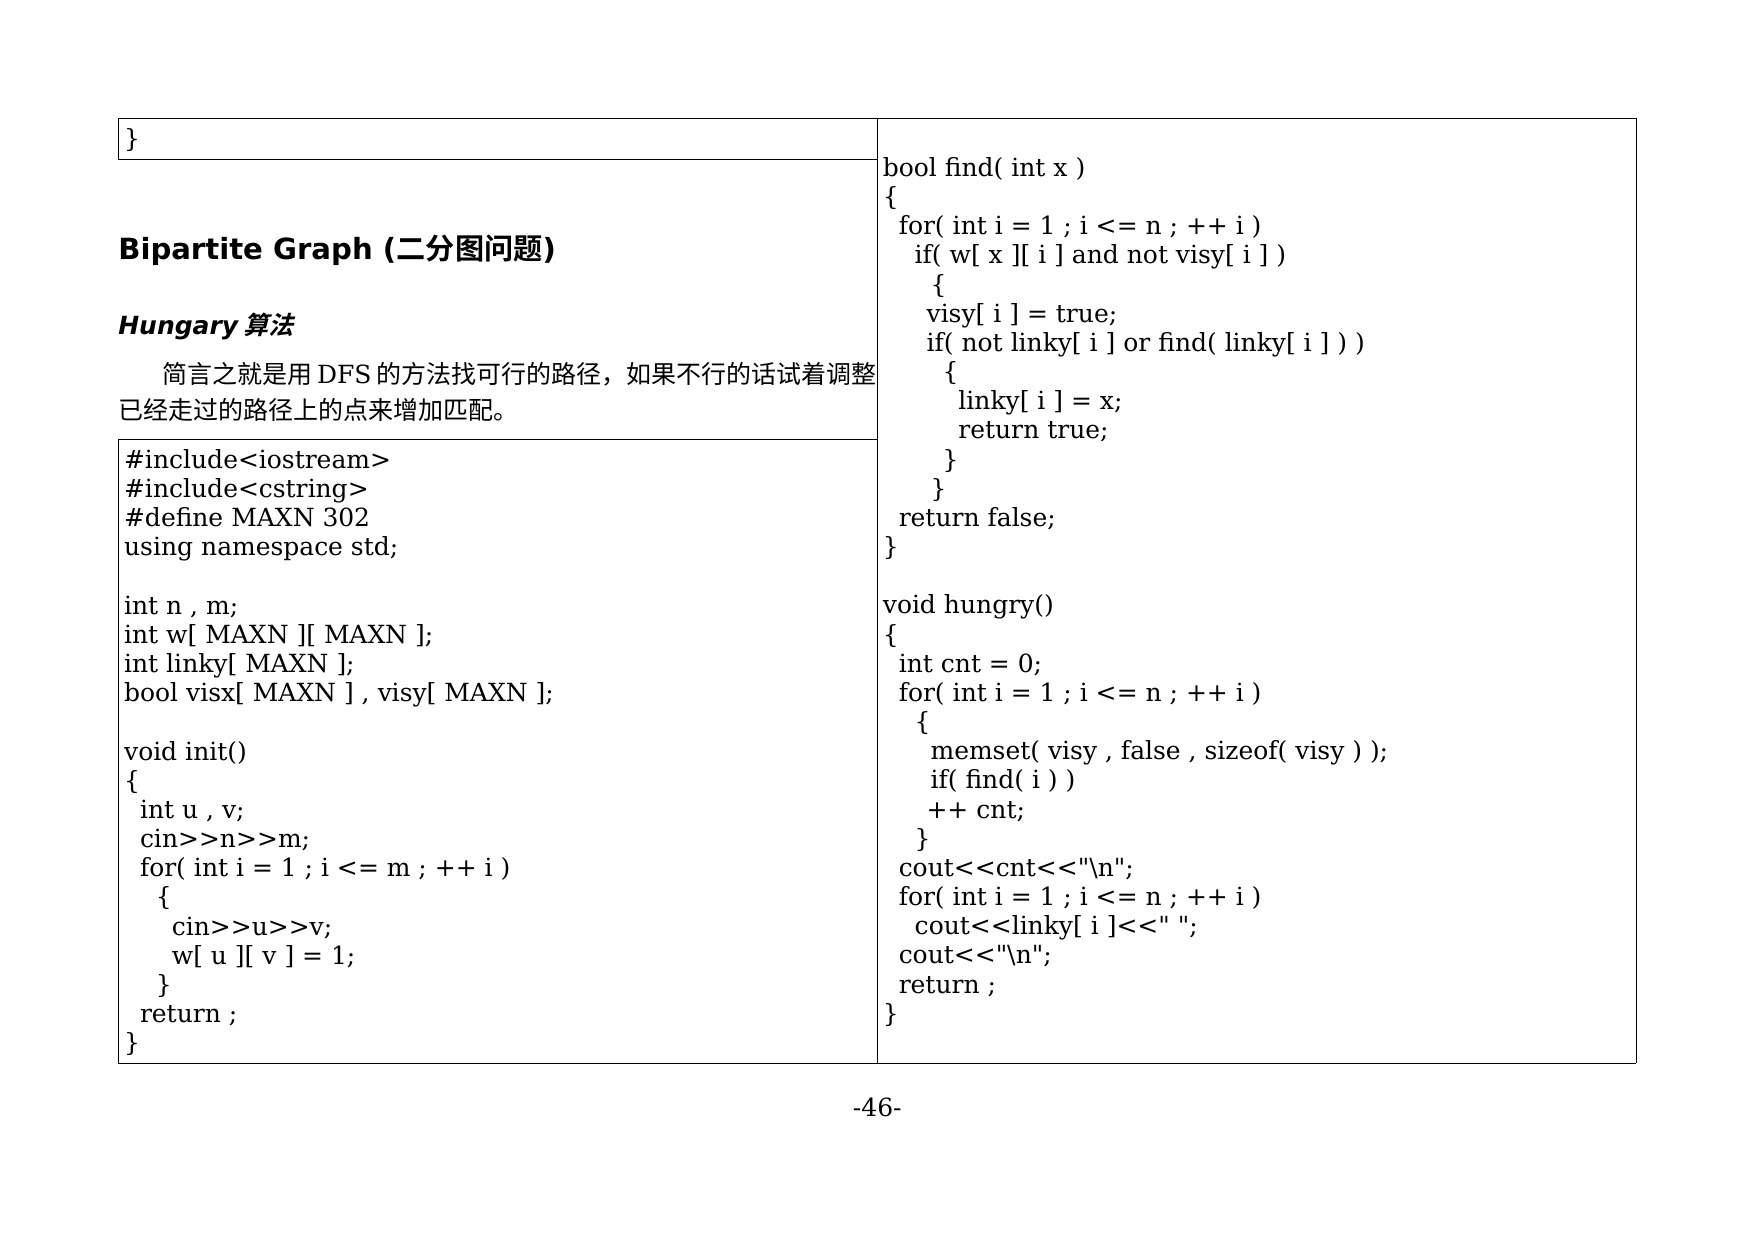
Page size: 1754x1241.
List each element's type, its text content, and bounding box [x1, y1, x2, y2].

table_header bool find( int x ) { for( int i = 1 ; i <= n ; ++ i ) if( w[ x ][ i ] and not visy[ i ] ) { visy[ i ] = true; if( not linky[ i ] or find( linky[ i ] ) ) { linky[ i ] = x; return true; } } return false; } void hungry() { int cnt = 0; for( int i = 1 ; i <= n ; ++ i ) { memset( visy , false , sizeof( visy ) ); if( find( i ) ) ++ cnt; } cout<<cnt<<"\n"; for( int i = 1 ; i <= n ; ++ i ) cout<<linky[ i ]<<" "; cout<<"\n"; return ; } [878, 119, 1636, 1063]
table_header } [119, 119, 877, 159]
subtitle Bipartite Graph (二分图问题) [118, 226, 877, 268]
text 简言之就是用DFS的方法找可行的路径，如果不行的话试着调整已经走过的路径上的点来增加匹配。 [118, 354, 877, 427]
table_header #include<iostream> #include<cstring> #define MAXN 302 using namespace std; int n , m; int w[ MAXN ][ MAXN ]; int linky[ MAXN ]; bool visx[ MAXN ] , visy[ MAXN ]; void init() { int u , v; cin>>n>>m; for( int i = 1 ; i <= m ; ++ i ) { cin>>u>>v; w[ u ][ v ] = 1; } return ; } [119, 440, 877, 1063]
